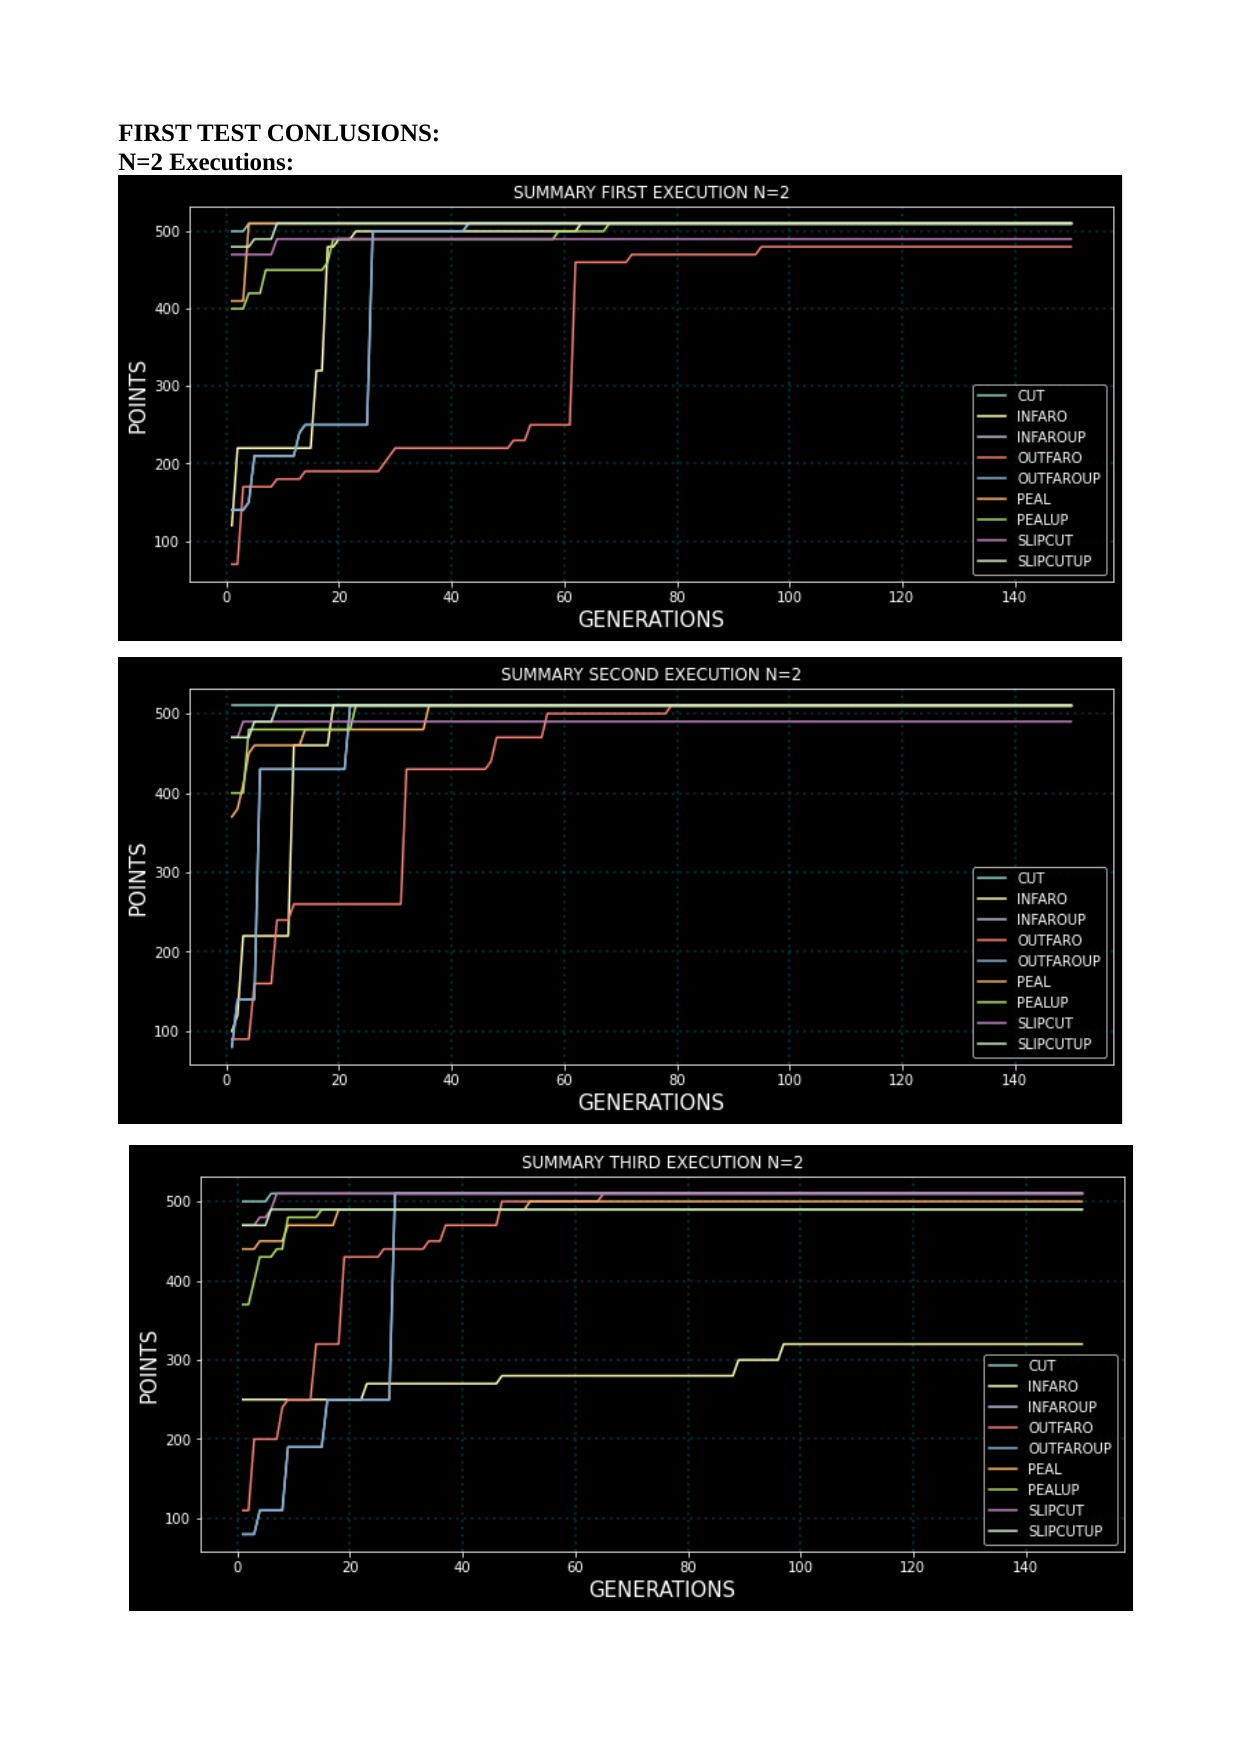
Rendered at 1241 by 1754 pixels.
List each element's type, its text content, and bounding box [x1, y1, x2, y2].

text N=2 Executions: [118, 147, 1122, 175]
picture [118, 657, 1123, 1124]
text FIRST TEST CONLUSIONS: [118, 118, 1122, 147]
picture [129, 1145, 1133, 1611]
picture [118, 175, 1123, 641]
